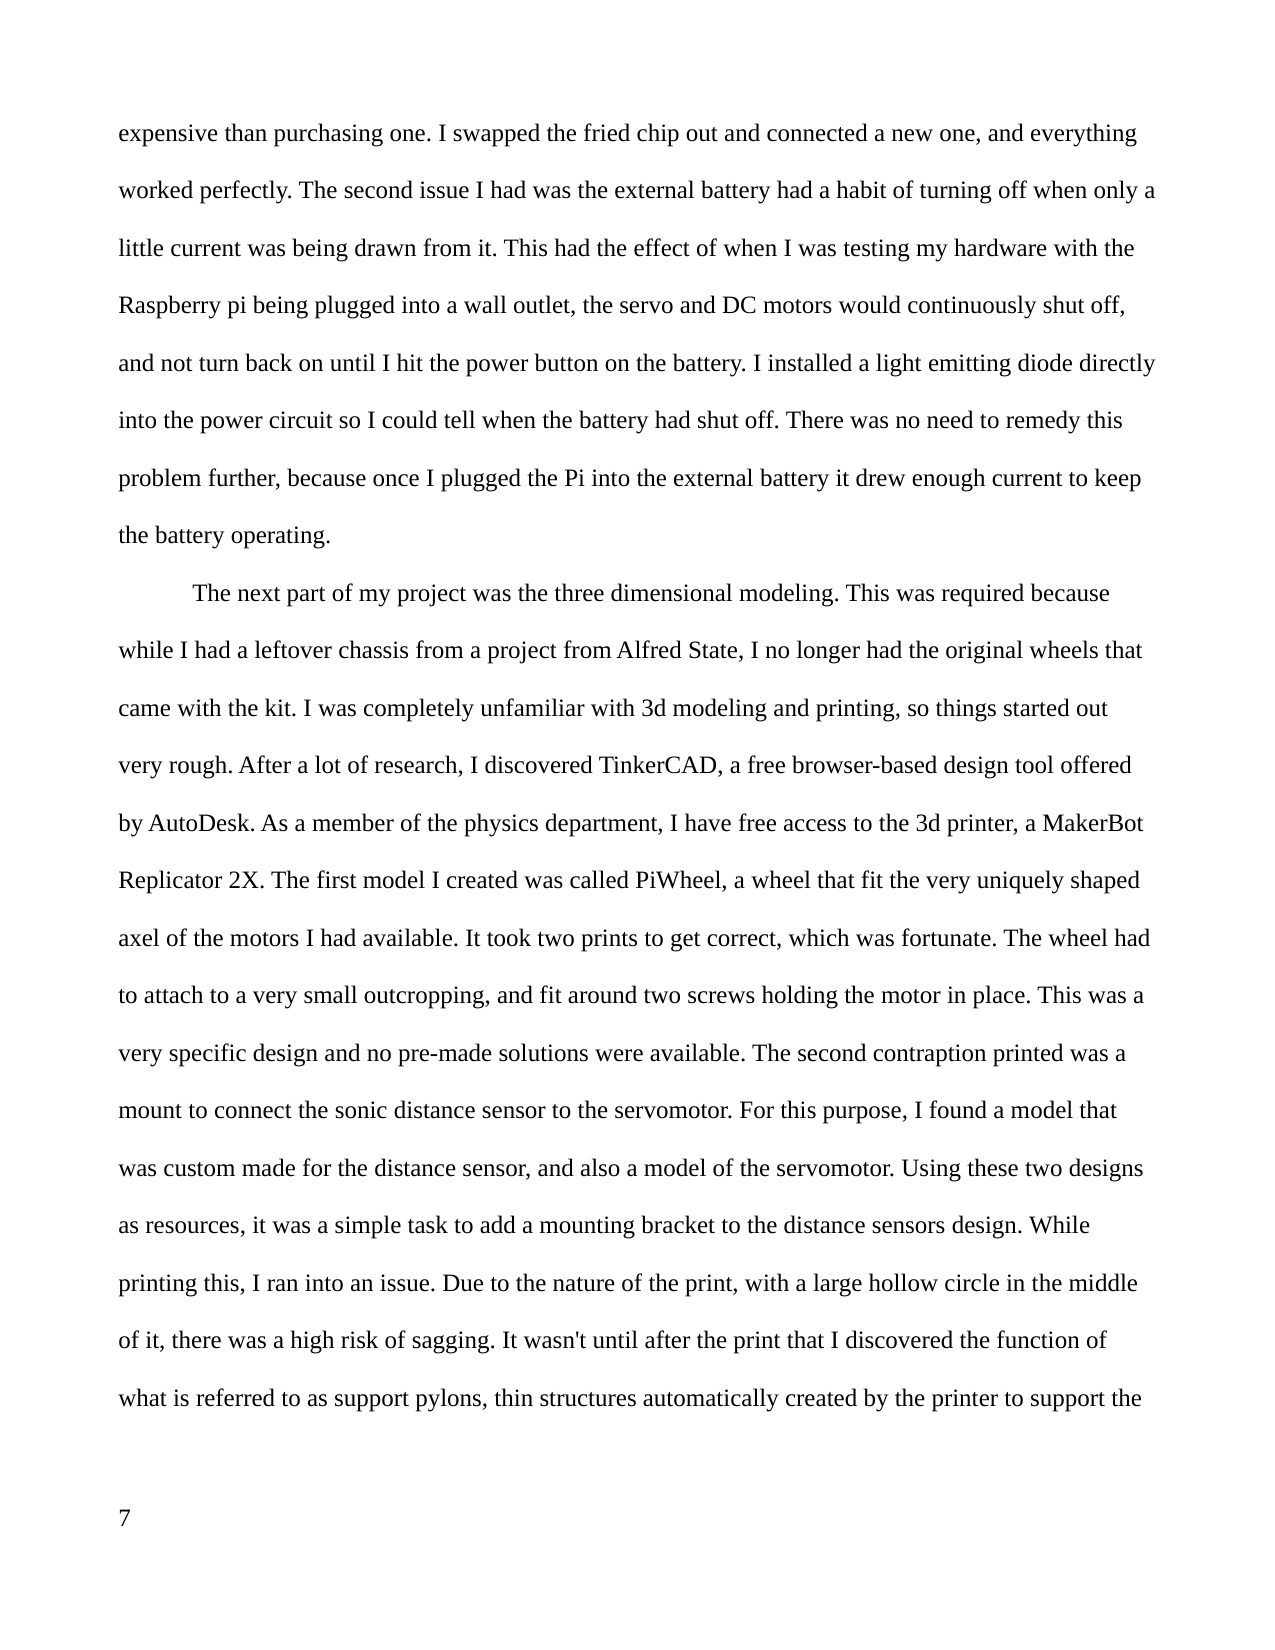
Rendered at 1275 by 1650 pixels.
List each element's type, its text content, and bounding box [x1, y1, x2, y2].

text The next part of my project was the three dimensional modeling. This was required because while I had a leftover chassis from a project from Alfred State, I no longer had the original wheels that came with the kit. I was completely unfamiliar with 3d modeling and printing, so things started out very rough. After a lot of research, I discovered TinkerCAD, a free browser-based design tool offered by AutoDesk. As a member of the physics department, I have free access to the 3d printer, a MakerBot Replicator 2X. The first model I created was called PiWheel, a wheel that fit the very uniquely shaped axel of the motors I had available. It took two prints to get correct, which was fortunate. The wheel had to attach to a very small outcropping, and fit around two screws holding the motor in place. This was a very specific design and no pre-made solutions were available. The second contraption printed was a mount to connect the sonic distance sensor to the servomotor. For this purpose, I found a model that was custom made for the distance sensor, and also a model of the servomotor. Using these two designs as resources, it was a simple task to add a mounting bracket to the distance sensors design. While printing this, I ran into an issue. Due to the nature of the print, with a large hollow circle in the middle of it, there was a high risk of sagging. It wasn't until after the print that I discovered the function of what is referred to as support pylons, thin structures automatically created by the printer to support the [118, 578, 1157, 1412]
text expensive than purchasing one. I swapped the fried chip out and connected a new one, and everything worked perfectly. The second issue I had was the external battery had a habit of turning off when only a little current was being drawn from it. This had the effect of when I was testing my hardware with the Raspberry pi being plugged into a wall outlet, the servo and DC motors would continuously shut off, and not turn back on until I hit the power button on the battery. I installed a light emitting diode directly into the power circuit so I could tell when the battery had shut off. There was no need to remedy this problem further, because once I plugged the Pi into the external battery it drew enough current to keep the battery operating. [118, 118, 1157, 549]
